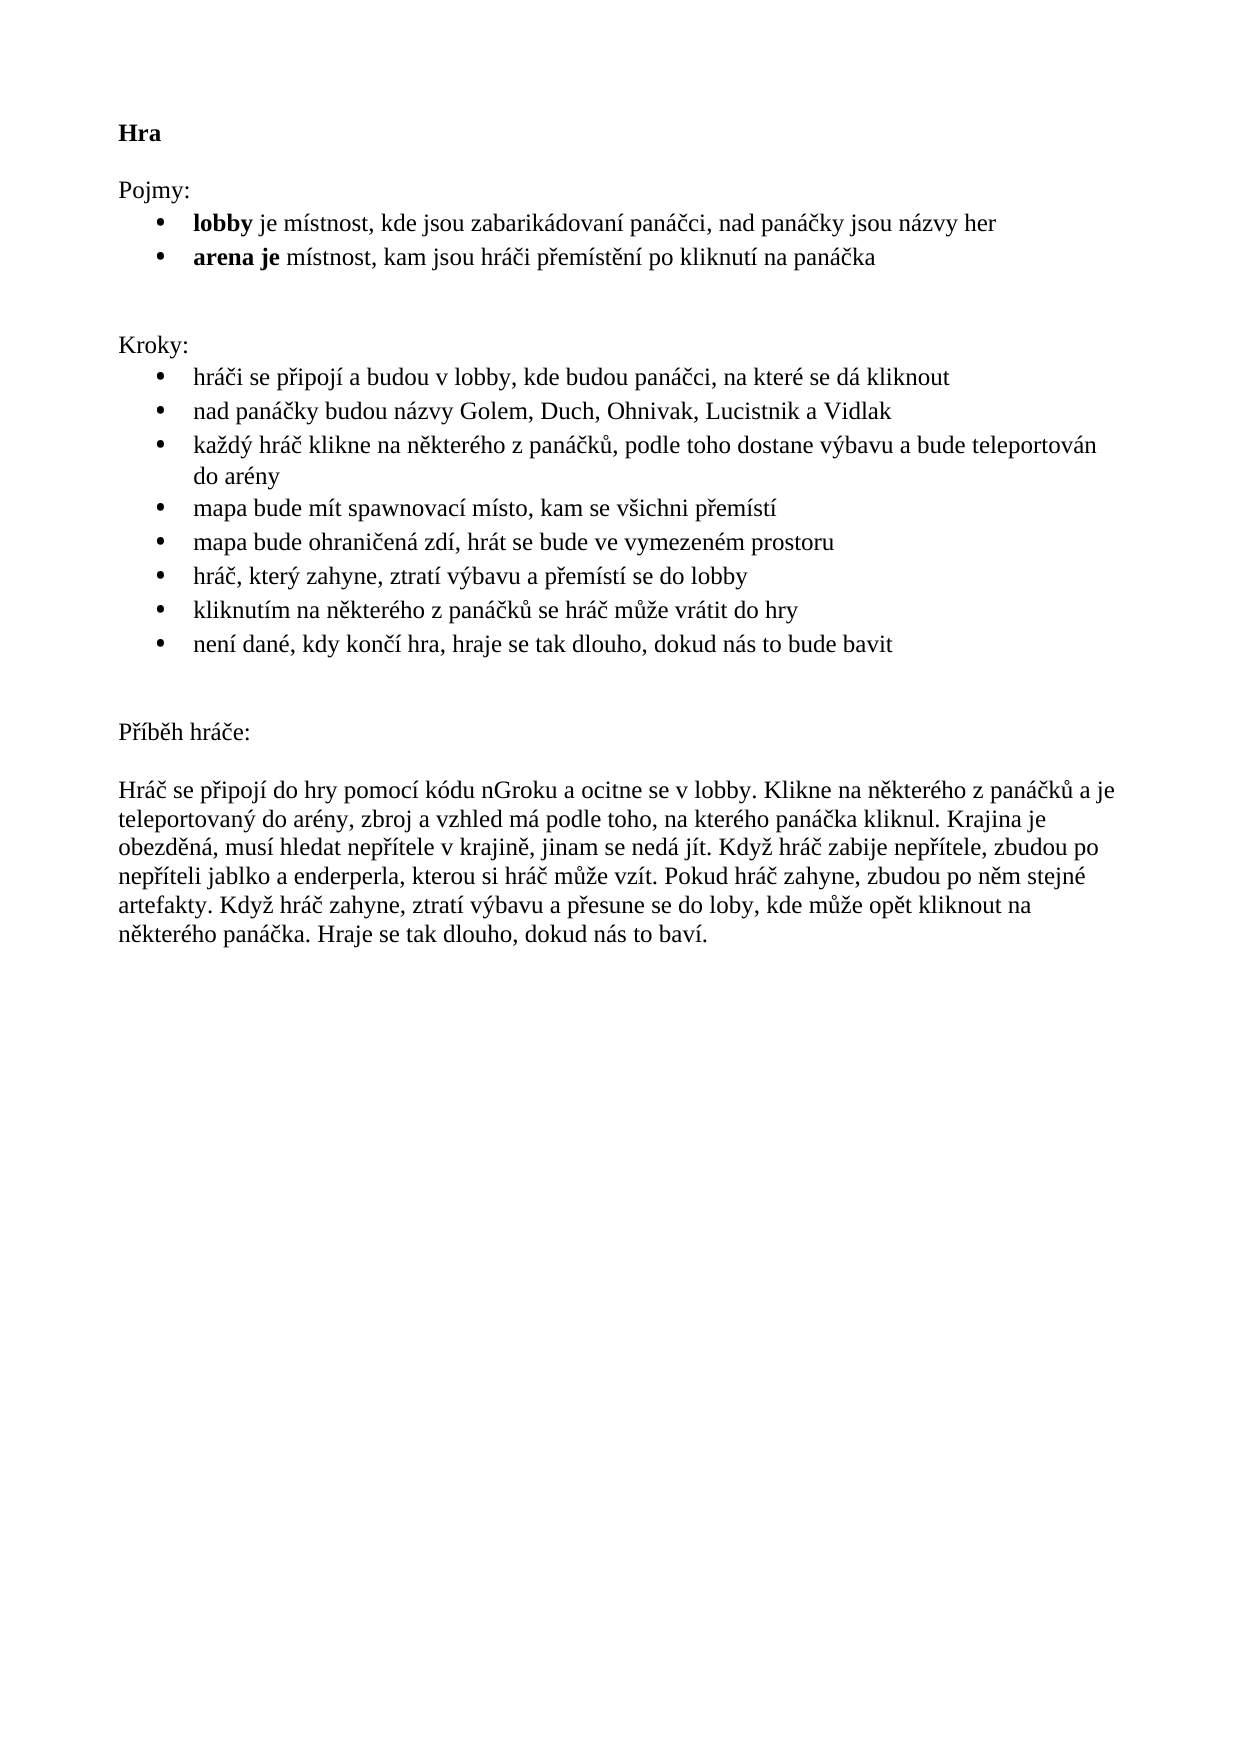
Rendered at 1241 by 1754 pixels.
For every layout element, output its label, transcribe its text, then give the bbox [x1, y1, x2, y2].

list mapa bude mít spawnovací místo, kam se všichni přemístí [156, 490, 1122, 524]
list kliknutím na některého z panáčků se hráč může vrátit do hry [156, 592, 1122, 626]
list není dané, kdy končí hra, hraje se tak dlouho, dokud nás to bude bavit [156, 626, 1122, 660]
list hráč, který zahyne, ztratí výbavu a přemístí se do lobby [156, 558, 1122, 592]
text Hráč se připojí do hry pomocí kódu nGroku a ocitne se v lobby. Klikne na některého z panáčků a je teleportovaný do arény, zbroj a vzhled má podle toho, na kterého panáčka kliknul. Krajina je obezděná, musí hledat nepřítele v krajině, jinam se nedá jít. Když hráč zabije nepřítele, zbudou po nepříteli jablko a enderperla, kterou si hráč může vzít. Pokud hráč zahyne, zbudou po něm stejné artefakty. Když hráč zahyne, ztratí výbavu a přesune se do loby, kde může opět kliknout na některého panáčka. Hraje se tak dlouho, dokud nás to baví. [118, 775, 1122, 947]
list hráči se připojí a budou v lobby, kde budou panáčci, na které se dá kliknout [156, 359, 1122, 393]
text Hra [118, 118, 1122, 147]
text Příběh hráče: [118, 717, 1122, 746]
list mapa bude ohraničená zdí, hrát se bude ve vymezeném prostoru [156, 524, 1122, 558]
text Kroky: [118, 330, 1122, 359]
list nad panáčky budou názvy Golem, Duch, Ohnivak, Lucistnik a Vidlak [156, 393, 1122, 427]
list lobby je místnost, kde jsou zabarikádovaní panáčci, nad panáčky jsou názvy her [156, 204, 1122, 238]
list arena je místnost, kam jsou hráči přemístění po kliknutí na panáčka [156, 238, 1122, 272]
text Pojmy: [118, 176, 1122, 204]
list každý hráč klikne na některého z panáčků, podle toho dostane výbavu a bude teleportován do arény [156, 427, 1122, 490]
